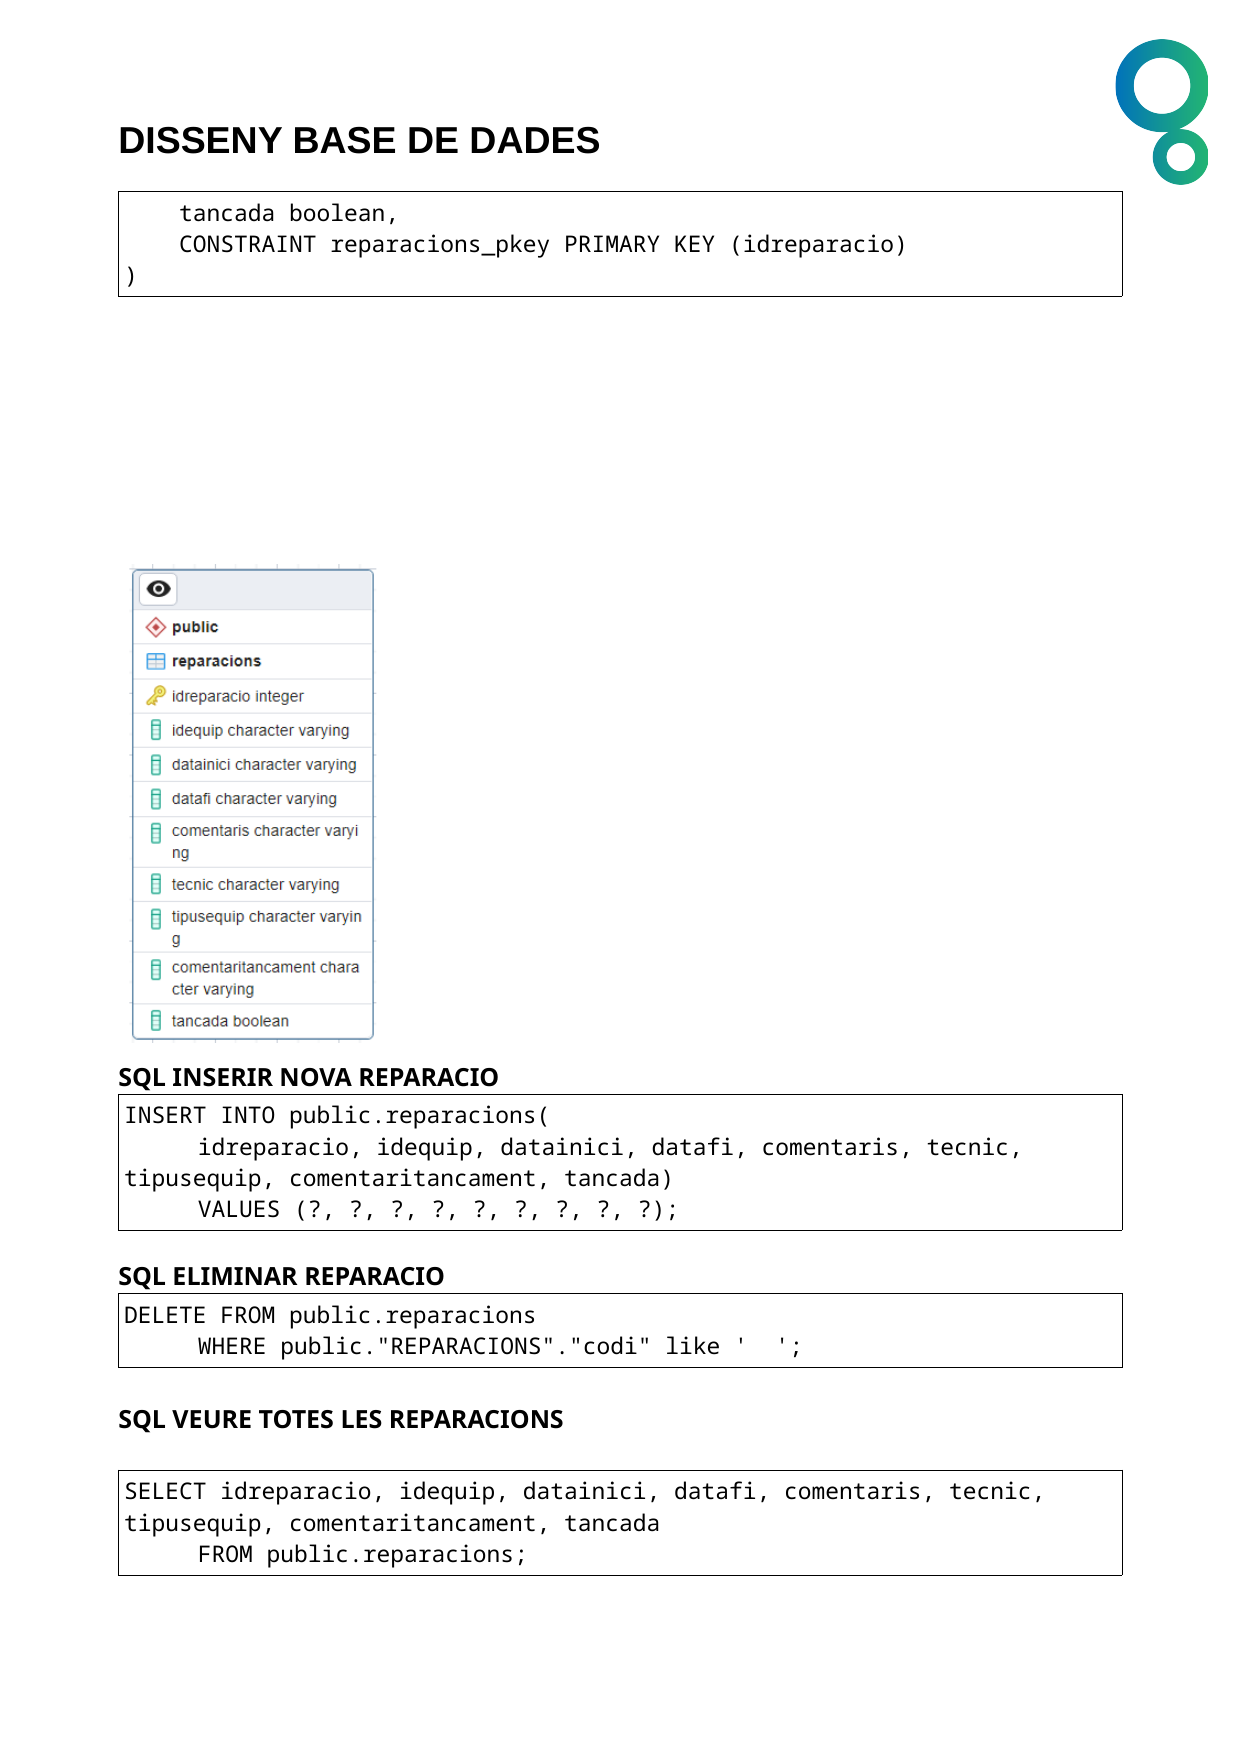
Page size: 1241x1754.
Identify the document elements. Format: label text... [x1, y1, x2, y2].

picture [1115, 39, 1208, 185]
table_header INSERT INTO public.reparacions( idreparacio, idequip, datainici, datafi, comentaris, tecnic, tipusequip, comentaritancament, tancada) VALUES (?, ?, ?, ?, ?, ?, ?, ?, ?); [119, 1095, 1122, 1230]
text SQL INSERIR NOVA REPARACIO [118, 1059, 1122, 1094]
table_header DELETE FROM public.reparacions WHERE public."REPARACIONS"."codi" like ' '; [119, 1294, 1122, 1367]
text SQL ELIMINAR REPARACIO [118, 1259, 1122, 1293]
table_header SELECT idreparacio, idequip, datainici, datafi, comentaris, tecnic, tipusequip, comentaritancament, tancada FROM public.reparacions; [119, 1471, 1122, 1575]
text SQL VEURE TOTES LES REPARACIONS [118, 1401, 1122, 1435]
table_header tancada boolean, CONSTRAINT reparacions_pkey PRIMARY KEY (idreparacio) ) [119, 192, 1122, 296]
picture [129, 564, 377, 1043]
